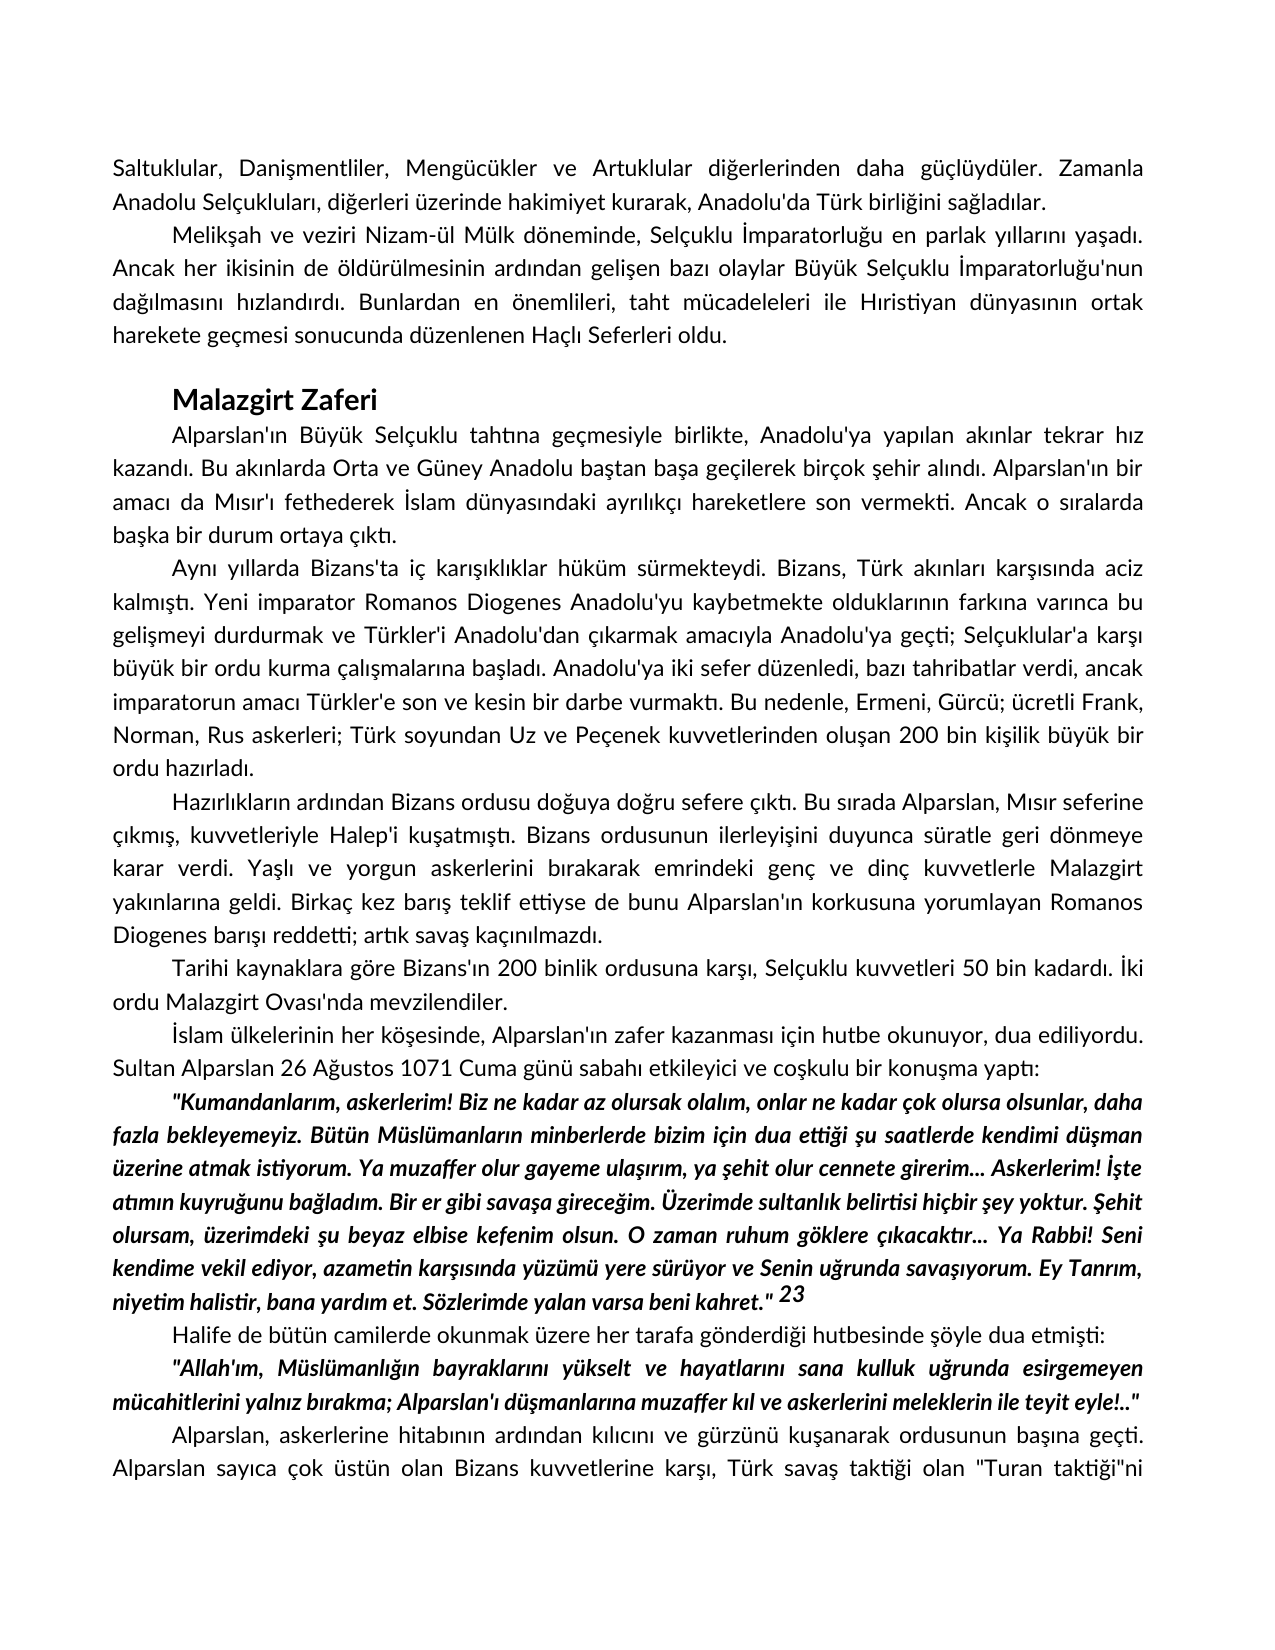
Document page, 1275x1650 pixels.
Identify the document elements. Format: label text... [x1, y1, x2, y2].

text Aynı yıllarda Bizans'ta iç karışıklıklar hüküm sürmekteydi. Bizans, Türk akınları karşısında aciz kalmıştı. Yeni imparator Romanos Diogenes Anadolu'yu kaybetmekte olduklarının farkına varınca bu gelişmeyi durdurmak ve Türkler'i Anadolu'dan çıkarmak amacıyla Anadolu'ya geçti; Selçuklular'a karşı büyük bir ordu kurma çalışmalarına başladı. Anadolu'ya iki sefer düzenledi, bazı tahribatlar verdi, ancak imparatorun amacı Türkler'e son ve kesin bir darbe vurmaktı. Bu nedenle, Ermeni, Gürcü; ücretli Frank, Norman, Rus askerleri; Türk soyundan Uz ve Peçenek kuvvetlerinden oluşan 200 bin kişilik büyük bir ordu hazırladı. [112, 550, 1145, 783]
text Hazırlıkların ardından Bizans ordusu doğuya doğru sefere çıktı. Bu sırada Alparslan, Mısır seferine çıkmış, kuvvetleriyle Halep'i kuşatmıştı. Bizans ordusunun ilerleyişini duyunca süratle geri dönmeye karar verdi. Yaşlı ve yorgun askerlerini bırakarak emrindeki genç ve dinç kuvvetlerle Malazgirt yakınlarına geldi. Birkaç kez barış teklif ettiyse de bunu Alparslan'ın korkusuna yorumlayan Romanos Diogenes barışı reddetti; artık savaş kaçınılmazdı. [112, 783, 1145, 950]
text Saltuklular, Danişmentliler, Mengücükler ve Artuklular diğerlerinden daha güçlüydüler. Zamanla Anadolu Selçukluları, diğerleri üzerinde hakimiyet kurarak, Anadolu'da Türk birliğini sağladılar. [112, 150, 1145, 217]
text Alparslan, askerlerine hitabının ardından kılıcını ve gürzünü kuşanarak ordusunun başına geçti. Alparslan sayıca çok üstün olan Bizans kuvvetlerine karşı, Türk savaş taktiği olan "Turan taktiği"ni [112, 1417, 1145, 1483]
text Tarihi kaynaklara göre Bizans'ın 200 binlik ordusuna karşı, Selçuklu kuvvetleri 50 bin kadardı. İki ordu Malazgirt Ovası'nda mevzilendiler. [112, 950, 1145, 1017]
text "Kumandanlarım, askerlerim! Biz ne kadar az olursak olalım, onlar ne kadar çok olursa olsunlar, daha fazla bekleyemeyiz. Bütün Müslümanların minberlerde bizim için dua ettiği şu saatlerde kendimi düşman üzerine atmak istiyorum. Ya muzaffer olur gayeme ulaşırım, ya şehit olur cennete girerim... Askerlerim! İşte atımın kuyruğunu bağladım. Bir er gibi savaşa gireceğim. Üzerimde sultanlık belirtisi hiçbir şey yoktur. Şehit olursam, üzerimdeki şu beyaz elbise kefenim olsun. O zaman ruhum göklere çıkacaktır... Ya Rabbi! Seni kendime vekil ediyor, azametin karşısında yüzümü yere sürüyor ve Senin uğrunda savaşıyorum. Ey Tanrım, niyetim halistir, bana yardım et. Sözlerimde yalan varsa beni kahret." 23 [112, 1083, 1145, 1317]
text Melikşah ve veziri Nizam-ül Mülk döneminde, Selçuklu İmparatorluğu en parlak yıllarını yaşadı. Ancak her ikisinin de öldürülmesinin ardından gelişen bazı olaylar Büyük Selçuklu İmparatorluğu'nun dağılmasını hızlandırdı. Bunlardan en önemlileri, taht mücadeleleri ile Hıristiyan dünyasının ortak harekete geçmesi sonucunda düzenlenen Haçlı Seferleri oldu. [112, 217, 1145, 350]
text Halife de bütün camilerde okunmak üzere her tarafa gönderdiği hutbesinde şöyle dua etmişti: [112, 1317, 1145, 1350]
text "Allah'ım, Müslümanlığın bayraklarını yükselt ve hayatlarını sana kulluk uğrunda esirgemeyen mücahitlerini yalnız bırakma; Alparslan'ı düşmanlarına muzaffer kıl ve askerlerini meleklerin ile teyit eyle!.." [112, 1350, 1145, 1417]
text İslam ülkelerinin her köşesinde, Alparslan'ın zafer kazanması için hutbe okunuyor, dua ediliyordu. Sultan Alparslan 26 Ağustos 1071 Cuma günü sabahı etkileyici ve coşkulu bir konuşma yaptı: [112, 1017, 1145, 1083]
text Alparslan'ın Büyük Selçuklu tahtına geçmesiyle birlikte, Anadolu'ya yapılan akınlar tekrar hız kazandı. Bu akınlarda Orta ve Güney Anadolu baştan başa geçilerek birçok şehir alındı. Alparslan'ın bir amacı da Mısır'ı fethederek İslam dünyasındaki ayrılıkçı hareketlere son vermekti. Ancak o sıralarda başka bir durum ortaya çıktı. [112, 417, 1145, 550]
text Malazgirt Zaferi [112, 383, 1145, 417]
